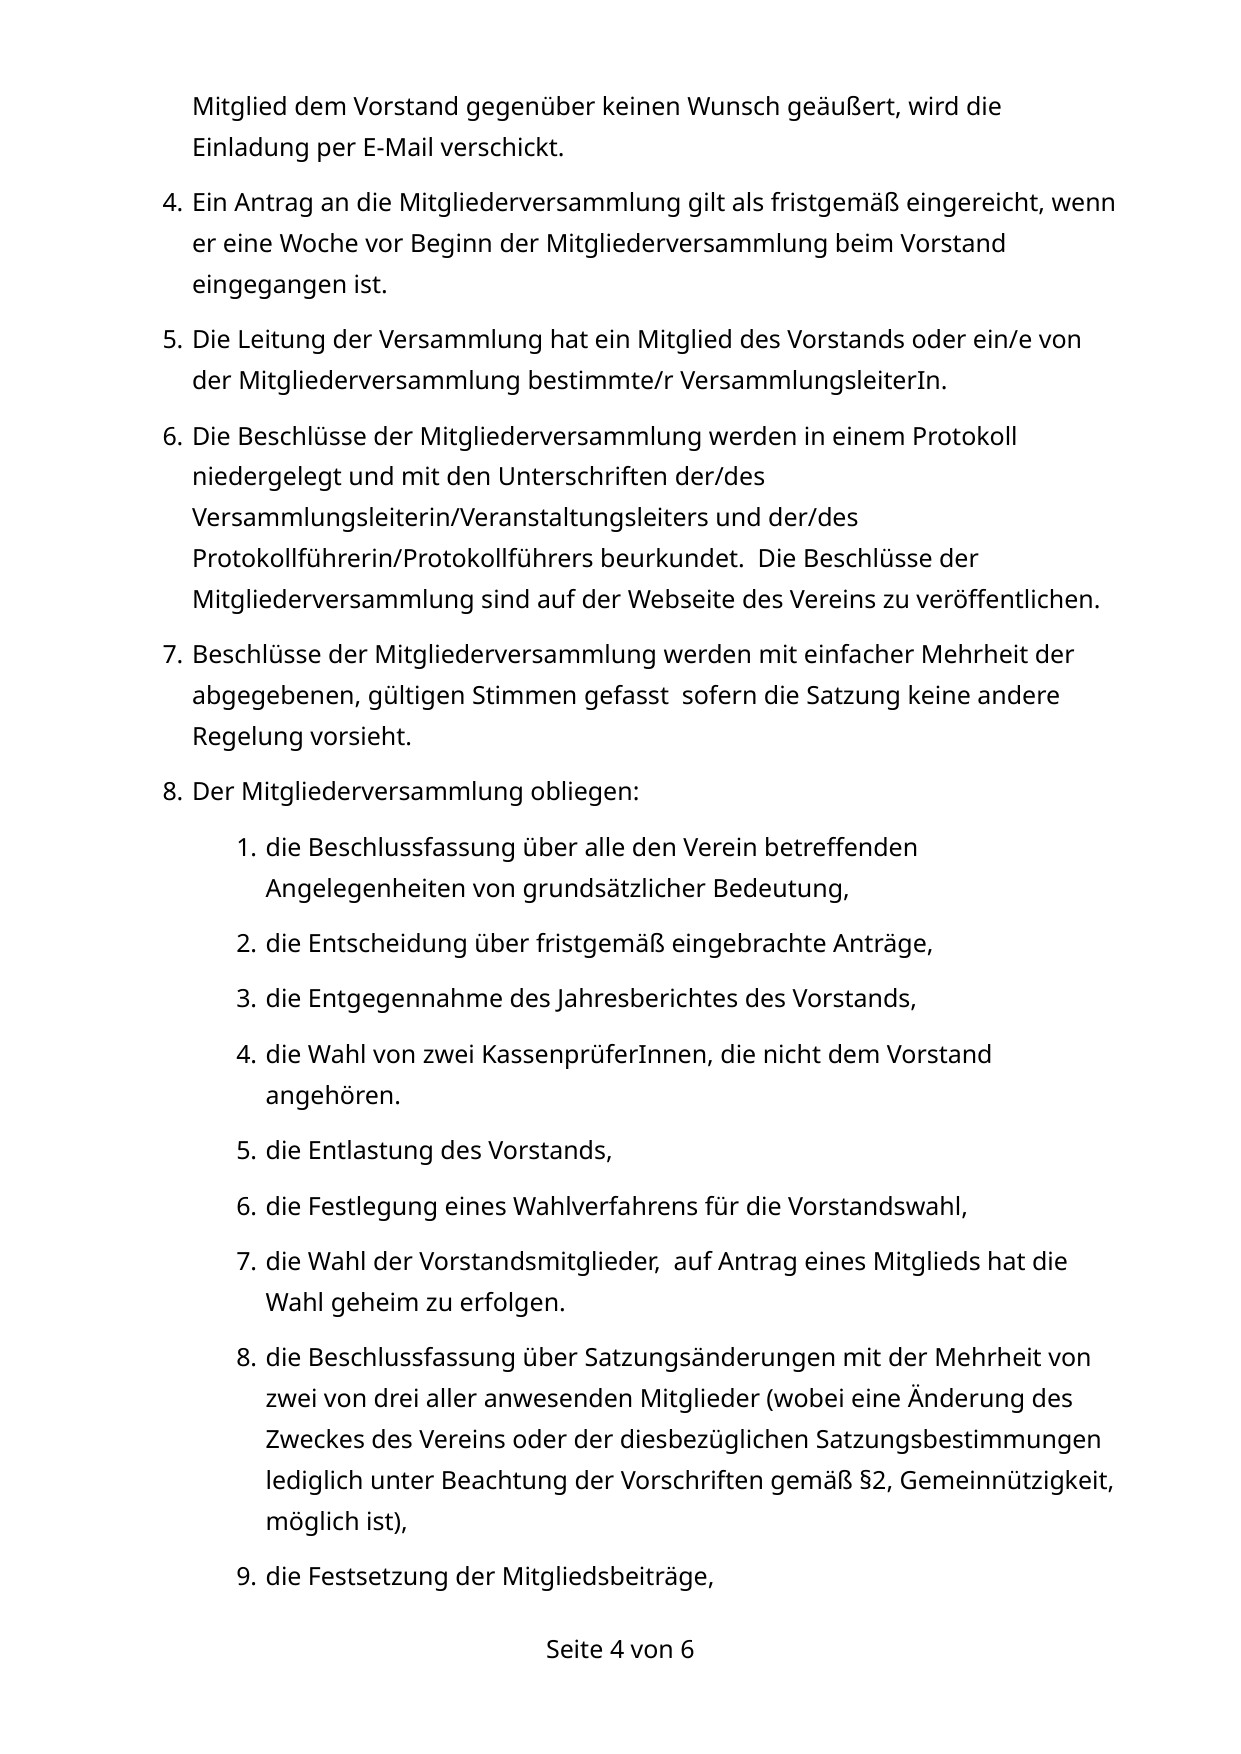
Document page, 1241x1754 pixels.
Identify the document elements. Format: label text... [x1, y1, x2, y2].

list die Entscheidung über fristgemäß eingebrachte Anträge, [236, 926, 1122, 960]
list Beschlüsse der Mitgliederversammlung werden mit einfacher Mehrheit der abgegebenen, gültigen Stimmen gefasst sofern die Satzung keine andere Regelung vorsieht. [162, 637, 1122, 753]
list Der Mitgliederversammlung obliegen: [162, 774, 1122, 808]
list die Beschlussfassung über Satzungsänderungen mit der Mehrheit von zwei von drei aller anwesenden Mitglieder (wobei eine Änderung des Zweckes des Vereins oder der diesbezüglichen Satzungsbestimmungen lediglich unter Beachtung der Vorschriften gemäß §2, Gemeinnützigkeit, möglich ist), [236, 1340, 1122, 1537]
list die Wahl der Vorstandsmitglieder, auf Antrag eines Mitglieds hat die Wahl geheim zu erfolgen. [236, 1243, 1122, 1318]
list die Entlastung des Vorstands, [236, 1133, 1122, 1167]
list Die Beschlüsse der Mitgliederversammlung werden in einem Protokoll niedergelegt und mit den Unterschriften der/des Versammlungsleiterin/Veranstaltungsleiters und der/des Protokollführerin/Protokollführers beurkundet. Die Beschlüsse der Mitgliederversammlung sind auf der Webseite des Vereins zu veröffentlichen. [162, 418, 1122, 616]
list Die Leitung der Versammlung hat ein Mitglied des Vorstands oder ein/e von der Mitgliederversammlung bestimmte/r VersammlungsleiterIn. [162, 322, 1122, 397]
list Ein Antrag an die Mitgliederversammlung gilt als fristgemäß eingereicht, wenn er eine Woche vor Beginn der Mitgliederversammlung beim Vorstand eingegangen ist. [162, 185, 1122, 301]
list die Wahl von zwei KassenprüferInnen, die nicht dem Vorstand angehören. [236, 1036, 1122, 1111]
list die Entgegennahme des Jahresberichtes des Vorstands, [236, 981, 1122, 1015]
list die Beschlussfassung über alle den Verein betreffenden Angelegenheiten von grundsätzlicher Bedeutung, [236, 829, 1122, 904]
list Mitglied dem Vorstand gegenüber keinen Wunsch geäußert, wird die Einladung per E-Mail verschickt. [162, 88, 1122, 163]
list die Festlegung eines Wahlverfahrens für die Vorstandswahl, [236, 1188, 1122, 1222]
list die Festsetzung der Mitgliedsbeiträge, [236, 1558, 1122, 1593]
